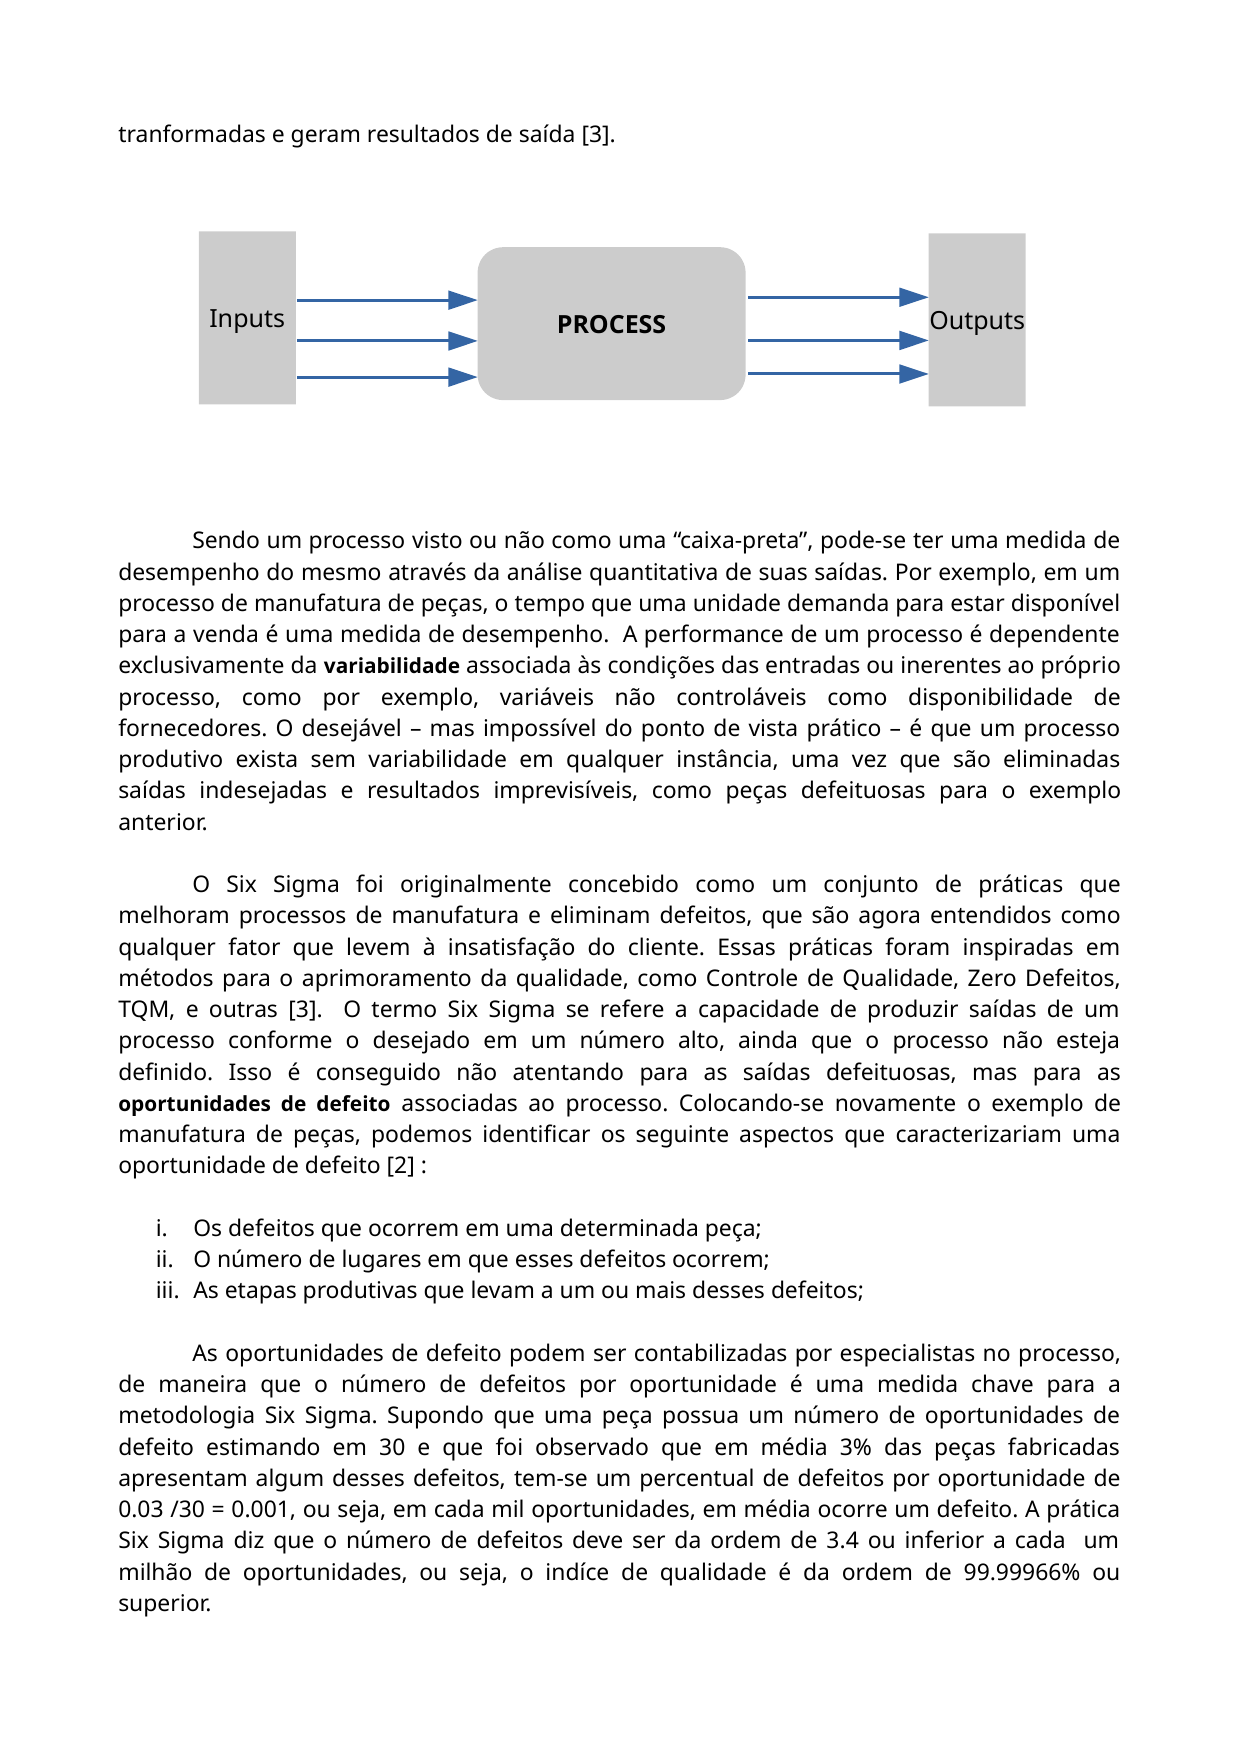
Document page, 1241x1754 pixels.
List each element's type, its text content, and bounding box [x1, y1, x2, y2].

list Os defeitos que ocorrem em uma determinada peça; [156, 1212, 1122, 1243]
list As etapas produtivas que levam a um ou mais desses defeitos; [156, 1274, 1122, 1306]
text As oportunidades de defeito podem ser contabilizadas por especialistas no processo, de maneira que o número de defeitos por oportunidade é uma medida chave para a metodologia Six Sigma. Supondo que uma peça possua um número de oportunidades de defeito estimando em 30 e que foi observado que em média 3% das peças fabricadas apresentam algum desses defeitos, tem-se um percentual de defeitos por oportunidade de 0.03 /30 = 0.001, ou seja, em cada mil oportunidades, em média ocorre um defeito. A prática Six Sigma diz que o número de defeitos deve ser da ordem de 3.4 ou inferior a cada um milhão de oportunidades, ou seja, o indíce de qualidade é da ordem de 99.99966% ou superior. [118, 1337, 1122, 1618]
text Sendo um processo visto ou não como uma “caixa-preta”, pode-se ter uma medida de desempenho do mesmo através da análise quantitativa de suas saídas. Por exemplo, em um processo de manufatura de peças, o tempo que uma unidade demanda para estar disponível para a venda é uma medida de desempenho. A performance de um processo é dependente exclusivamente da variabilidade associada às condições das entradas ou inerentes ao próprio processo, como por exemplo, variáveis não controláveis como disponibilidade de fornecedores. O desejável – mas impossível do ponto de vista prático – é que um processo produtivo exista sem variabilidade em qualquer instância, uma vez que são eliminadas saídas indesejadas e resultados imprevisíveis, como peças defeituosas para o exemplo anterior. [118, 524, 1122, 837]
text tranformadas e geram resultados de saída [3]. [118, 118, 1122, 149]
list O número de lugares em que esses defeitos ocorrem; [156, 1243, 1122, 1274]
text O Six Sigma foi originalmente concebido como um conjunto de práticas que melhoram processos de manufatura e eliminam defeitos, que são agora entendidos como qualquer fator que levem à insatisfação do cliente. Essas práticas foram inspiradas em métodos para o aprimoramento da qualidade, como Controle de Qualidade, Zero Defeitos, TQM, e outras [3]. O termo Six Sigma se refere a capacidade de produzir saídas de um processo conforme o desejado em um número alto, ainda que o processo não esteja definido. Isso é conseguido não atentando para as saídas defeituosas, mas para as oportunidades de defeito associadas ao processo. Colocando-se novamente o exemplo de manufatura de peças, podemos identificar os seguinte aspectos que caracterizariam uma oportunidade de defeito [2] : [118, 868, 1122, 1181]
